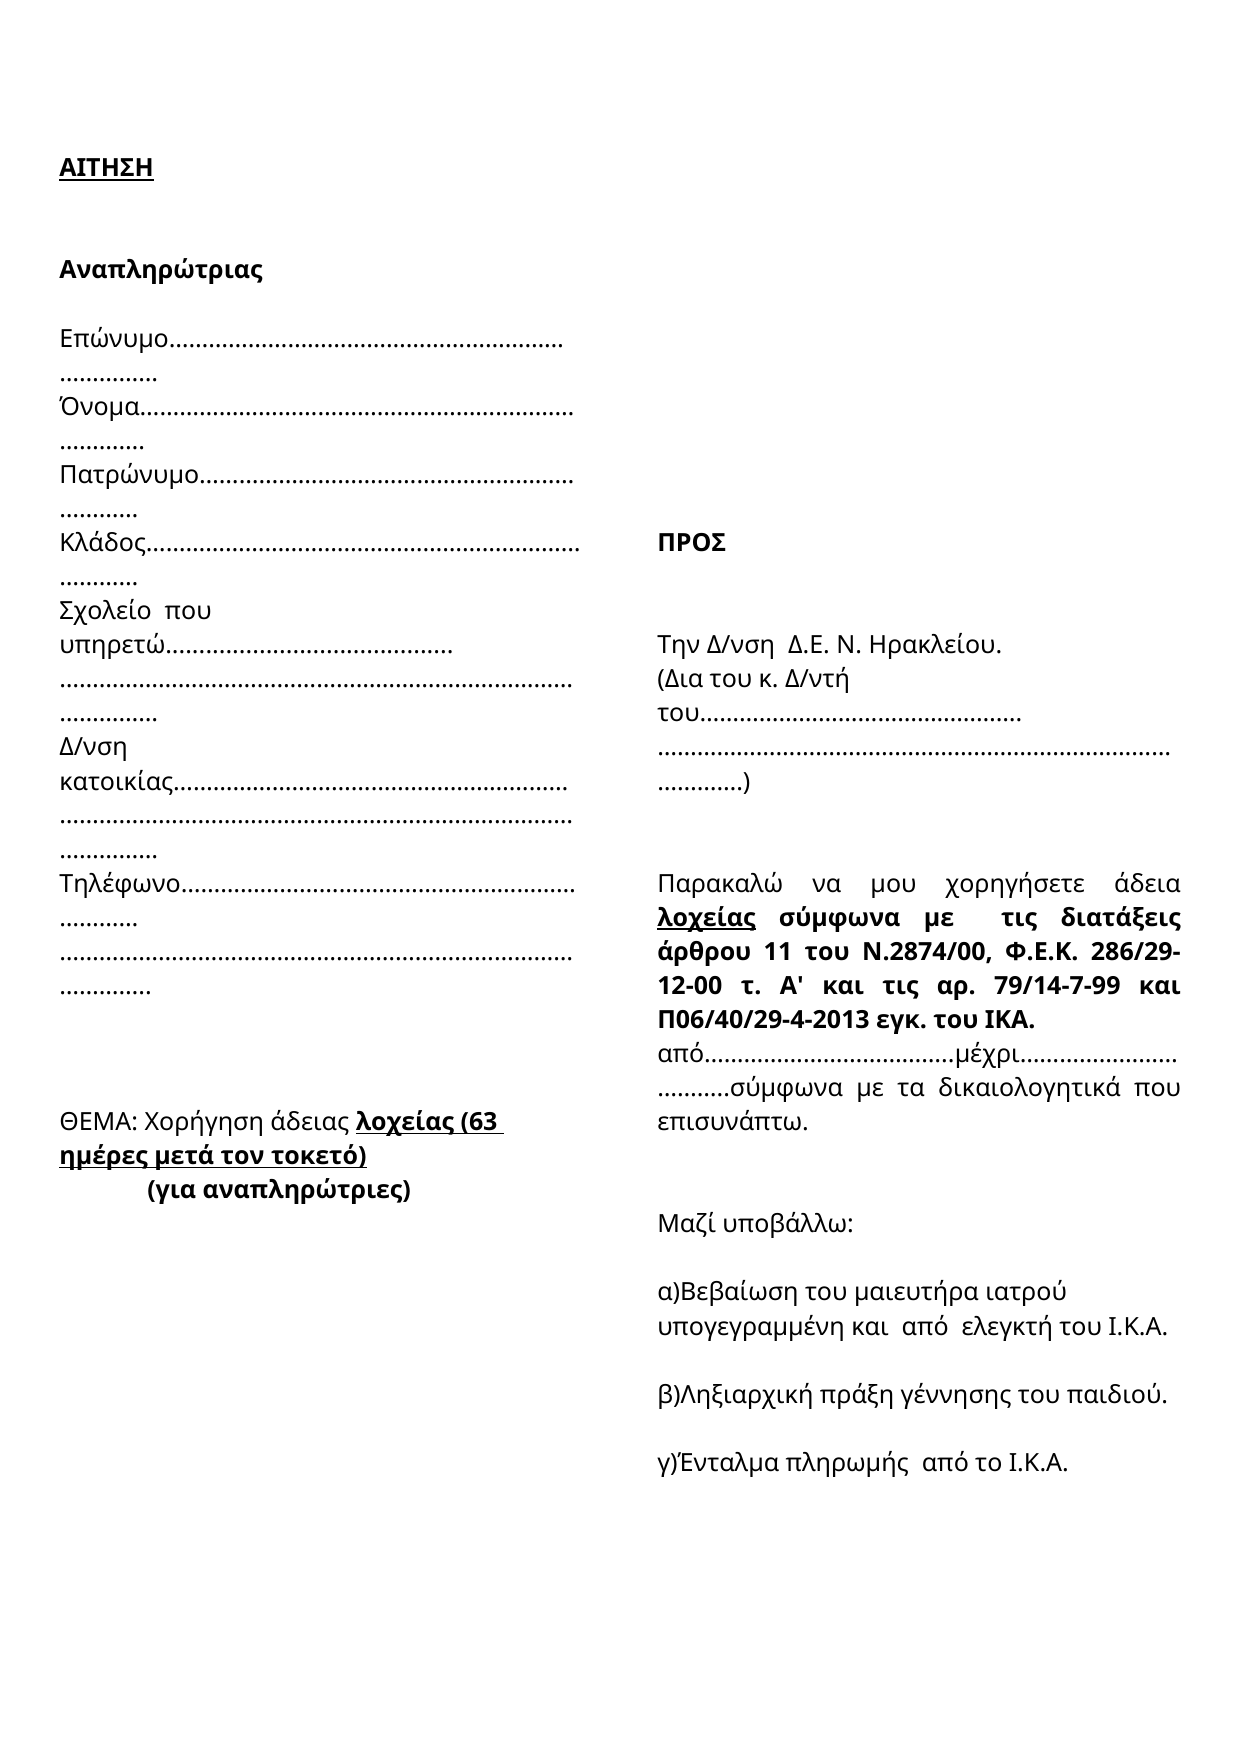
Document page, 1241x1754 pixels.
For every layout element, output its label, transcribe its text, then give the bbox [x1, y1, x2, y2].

text ………………………………………………………………………………… [59, 797, 583, 865]
text Τηλέφωνο……………………………………………………………… [59, 865, 583, 933]
text ……………………………………………………………………………….) [657, 729, 1181, 797]
text Μαζί υποβάλλω: [657, 1206, 1181, 1240]
text Κλάδος…………………………………………………………………… [59, 525, 583, 593]
text ……………………………………………………………………………….. [59, 933, 583, 1002]
text Παρακαλώ να μου χορηγήσετε άδεια λοχείας σύμφωνα με τις διατάξεις άρθρου 11 του Ν.2874/00, Φ.Ε.Κ. 286/29-12-00 τ. Α' και τις αρ. 79/14-7-99 και Π06/40/29-4-2013 εγκ. του ΙΚΑ. [657, 865, 1181, 1036]
text από………………………………..μέχρι……………………………..σύμφωνα με τα δικαιολογητικά που επισυνάπτω. [657, 1036, 1181, 1138]
text ΠΡΟΣ [657, 525, 1181, 559]
text Την Δ/νση Δ.Ε. Ν. Ηρακλείου. [657, 627, 1181, 661]
text ΘΕΜΑ: Χορήγηση άδειας λοχείας (63 ημέρες μετά τον τοκετό) [59, 1104, 583, 1172]
text (για αναπληρώτριες) [134, 1172, 583, 1206]
text Πατρώνυμο…………………………………………………………… [59, 457, 583, 525]
text α)Βεβαίωση του μαιευτήρα ιατρού υπογεγραμμένη και από ελεγκτή του Ι.Κ.Α. [657, 1274, 1181, 1342]
text Αναπληρώτριας [59, 252, 583, 286]
text (Δια του κ. Δ/ντή του…………………………………………. [657, 661, 1181, 729]
text Όνομα……………………………………………………………………. [59, 388, 583, 457]
text γ)Ένταλμα πληρωμής από το Ι.Κ.Α. [657, 1444, 1181, 1478]
text Σχολείο που υπηρετώ........................................... [59, 593, 583, 661]
text ………………………………………………………………………………… [59, 661, 583, 729]
text ΑΙΤΗΣΗ [59, 150, 583, 218]
text Δ/νση κατοικίας…………………………………………………… [59, 729, 583, 797]
text Επώνυμο………………………………………………………………… [59, 320, 583, 388]
text β)Ληξιαρχική πράξη γέννησης του παιδιού. [657, 1376, 1181, 1410]
